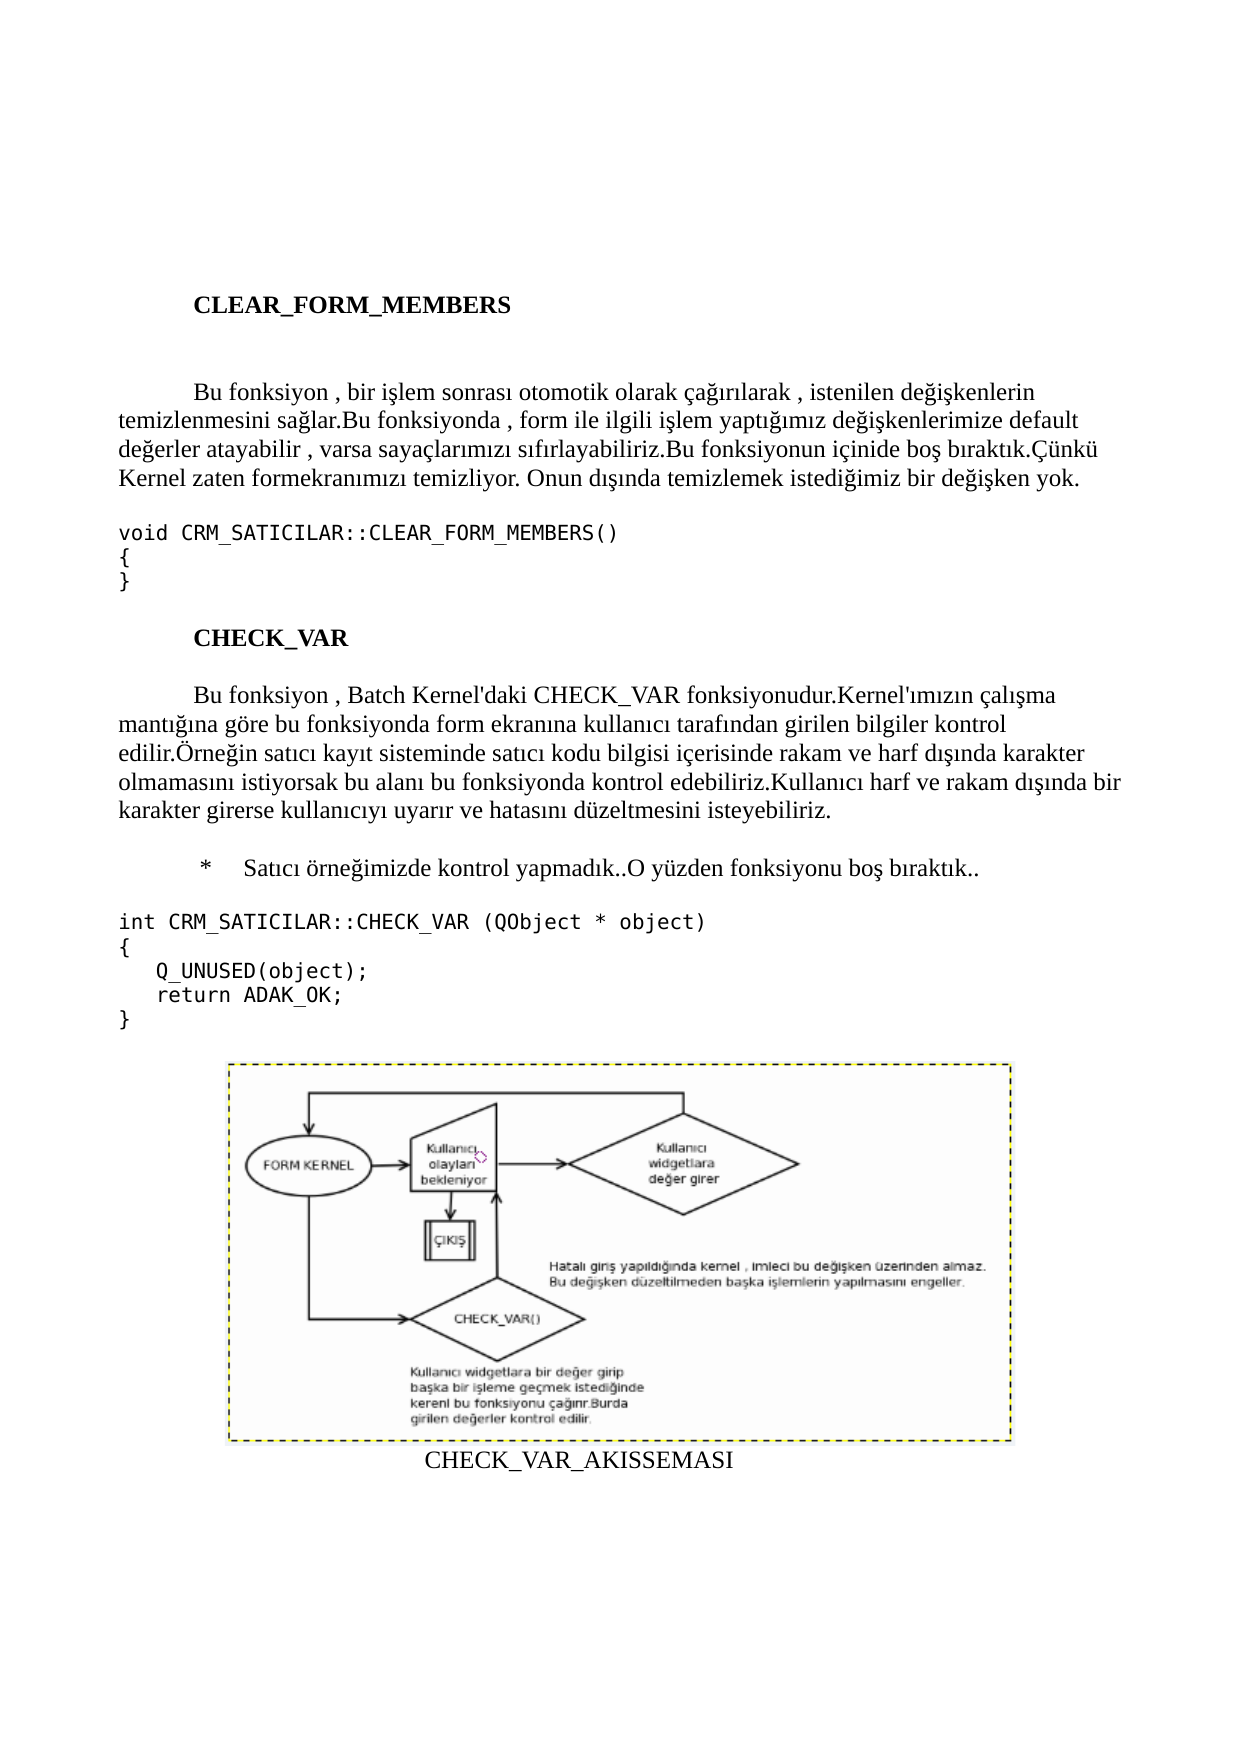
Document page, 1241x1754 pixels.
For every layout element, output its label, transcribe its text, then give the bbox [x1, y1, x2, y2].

text } [118, 1007, 1122, 1032]
text int CRM_SATICILAR::CHECK_VAR (QObject * object) [118, 910, 1122, 935]
text * Satıcı örneğimizde kontrol yapmadık..O yüzden fonksiyonu boş bıraktık.. [118, 853, 1122, 882]
text { [118, 935, 1122, 959]
text } [118, 569, 1122, 593]
text void CRM_SATICILAR::CLEAR_FORM_MEMBERS() [118, 521, 1122, 545]
text CHECK_VAR [118, 623, 1122, 652]
text Bu fonksiyon , bir işlem sonrası otomotik olarak çağırılarak , istenilen değişkenlerin temizlenmesini sağlar.Bu fonksiyonda , form ile ilgili işlem yaptığımız değişkenlerimize default değerler atayabilir , varsa sayaçlarımızı sıfırlayabiliriz.Bu fonksiyonun içinide boş bıraktık.Çünkü Kernel zaten formekranımızı temizliyor. Onun dışında temizlemek istediğimiz bir değişken yok. [118, 377, 1122, 492]
text Bu fonksiyon , Batch Kernel'daki CHECK_VAR fonksiyonudur.Kernel'ımızın çalışma mantığına göre bu fonksiyonda form ekranına kullanıcı tarafından girilen bilgiler kontrol edilir.Örneğin satıcı kayıt sisteminde satıcı kodu bilgisi içerisinde rakam ve harf dışında karakter olmamasını istiyorsak bu alanı bu fonksiyonda kontrol edebiliriz.Kullanıcı harf ve rakam dışında bir karakter girerse kullanıcıyı uyarır ve hatasını düzeltmesini isteyebiliriz. [118, 680, 1122, 824]
text CHECK_VAR_AKISSEMASI [118, 1061, 1122, 1474]
text return ADAK_OK; [118, 983, 1122, 1007]
text CLEAR_FORM_MEMBERS [118, 291, 1122, 319]
picture [224, 1061, 1016, 1446]
text { [118, 545, 1122, 569]
text Q_UNUSED(object); [118, 959, 1122, 983]
